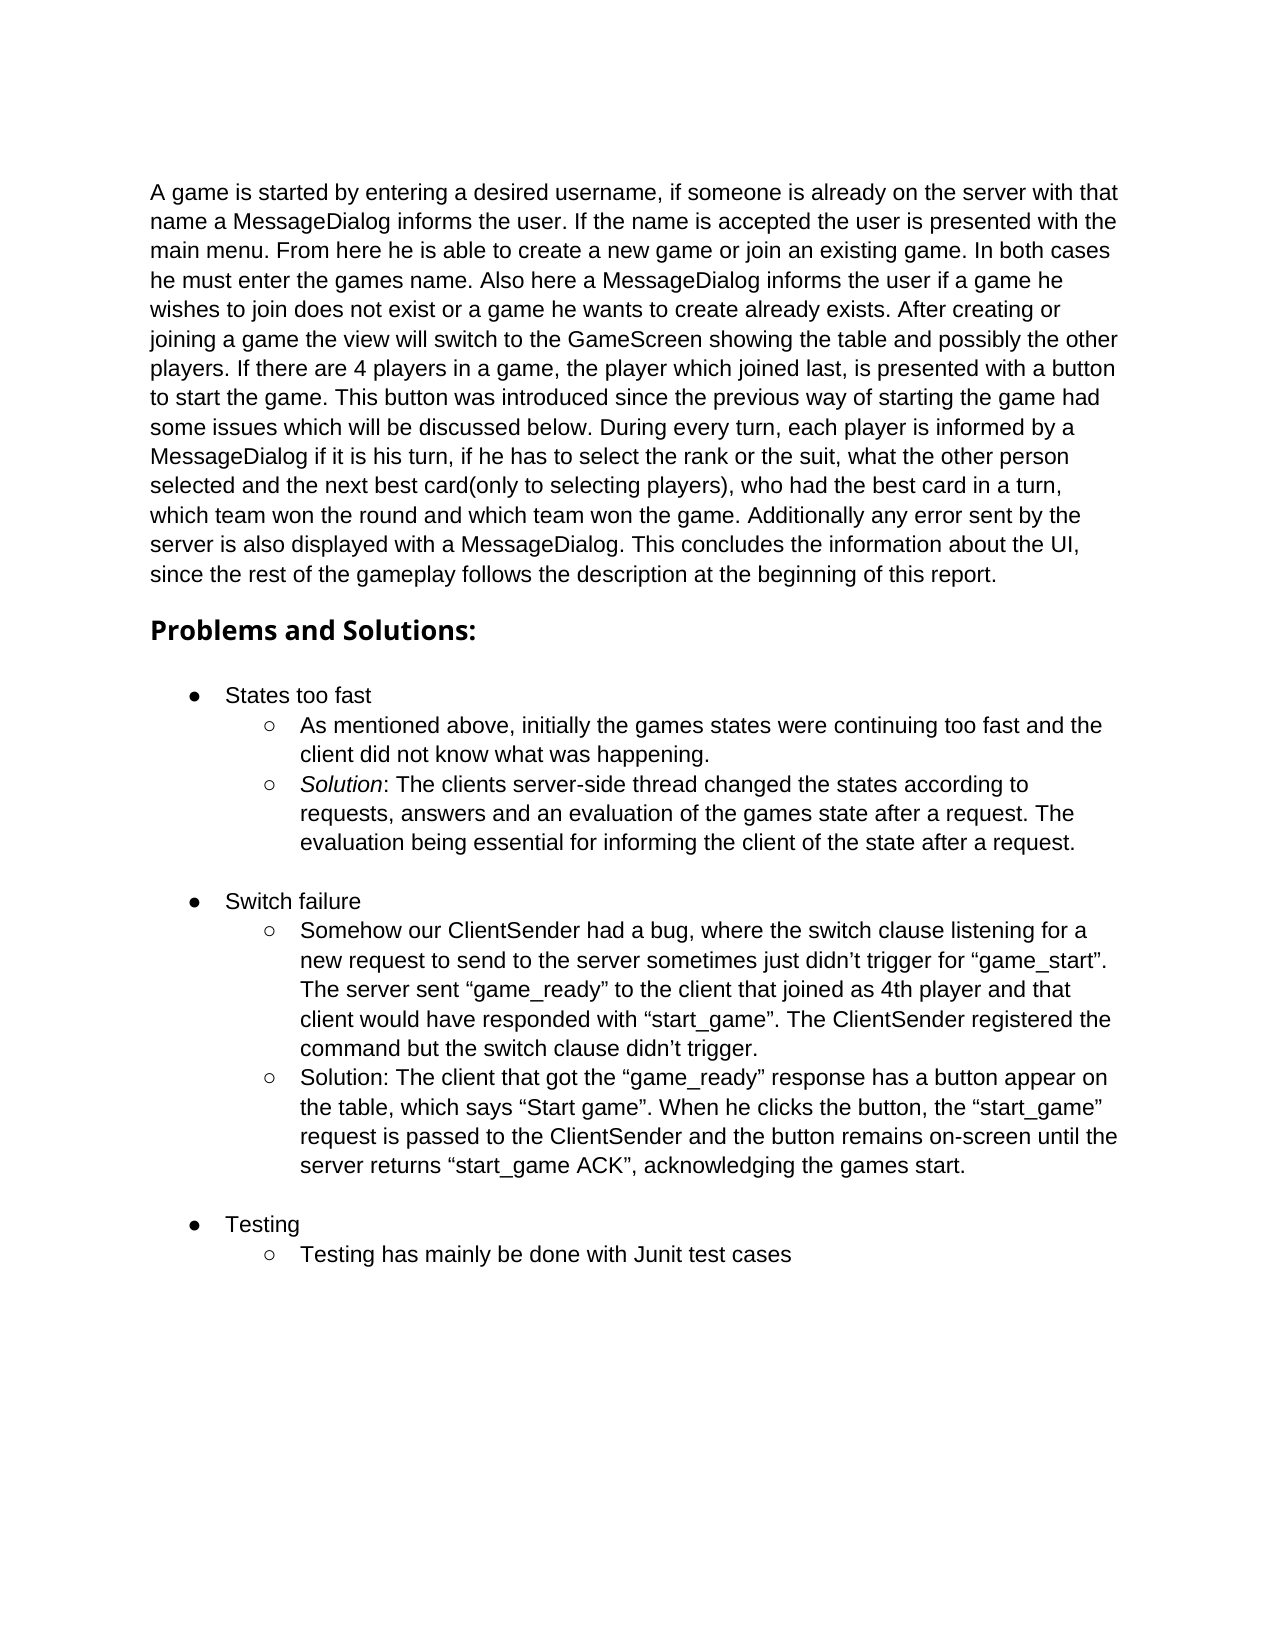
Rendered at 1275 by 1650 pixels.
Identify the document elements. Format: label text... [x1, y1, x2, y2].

list Solution: The clients server-side thread changed the states according to requests, answers and an evaluation of the games state after a request. The evaluation being essential for informing the client of the state after a request. [262, 771, 1125, 856]
list Somehow our ClientSender had a bug, where the switch clause listening for a new request to send to the server sometimes just didn’t trigger for “game_start”. The server sent “game_ready” to the client that joined as 4th player and that client would have responded with “start_game”. The ClientSender registered the command but the switch clause didn’t trigger. [262, 918, 1125, 1061]
list Testing has mainly be done with Junit test cases [262, 1241, 1125, 1267]
list Testing [187, 1212, 1125, 1238]
list As mentioned above, initially the games states were continuing too fast and the client did not know what was happening. [262, 713, 1125, 768]
list Solution: The client that got the “game_ready” response has a button appear on the table, which says “Start game”. When he clicks the button, the “start_game” request is passed to the ClientSender and the button remains on-screen until the server returns “start_game ACK”, acknowledging the games start. [262, 1065, 1125, 1179]
text A game is started by entering a desired username, if someone is already on the server with that name a MessageDialog informs the user. If the name is accepted the user is presented with the main menu. From here he is able to create a new game or join an existing game. In both cases he must enter the games name. Also here a MessageDialog informs the user if a game he wishes to join does not exist or a game he wants to create already exists. After creating or joining a game the view will switch to the GameScreen showing the table and possibly the other players. If there are 4 players in a game, the player which joined last, is presented with a button to start the game. This button was introduced since the previous way of starting the game had some issues which will be discussed below. During every turn, each player is informed by a MessageDialog if it is his turn, if he has to select the rank or the suit, what the other person selected and the next best card(only to selecting players), who had the best card in a turn, which team won the round and which team won the game. Additionally any error sent by the server is also displayed with a MessageDialog. This concludes the information about the UI, since the rest of the gameplay follows the description at the beginning of this report. [150, 179, 1125, 587]
list Switch failure [187, 889, 1125, 914]
list States too fast [187, 683, 1125, 709]
subtitle Problems and Solutions: [150, 611, 1125, 648]
